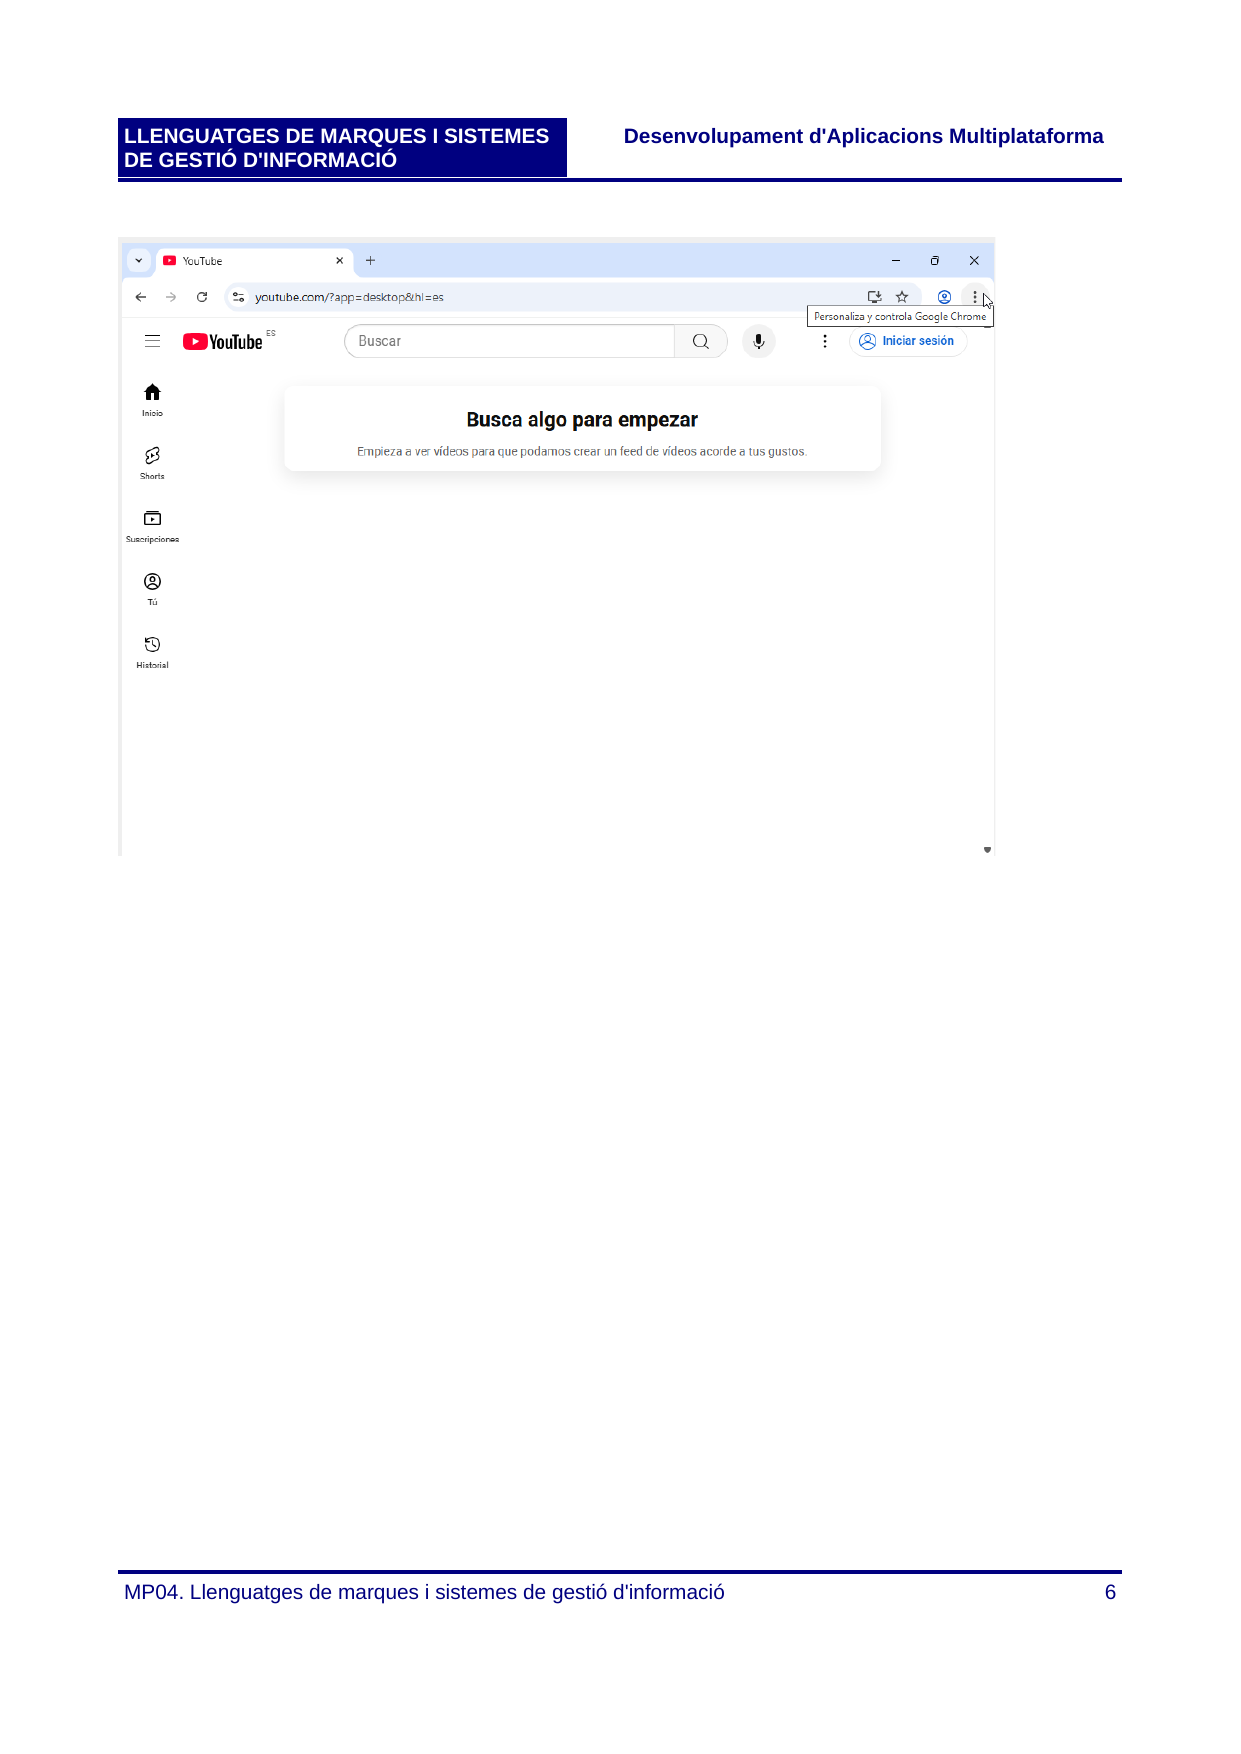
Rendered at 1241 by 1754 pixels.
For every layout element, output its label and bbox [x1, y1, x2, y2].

picture [118, 237, 996, 856]
